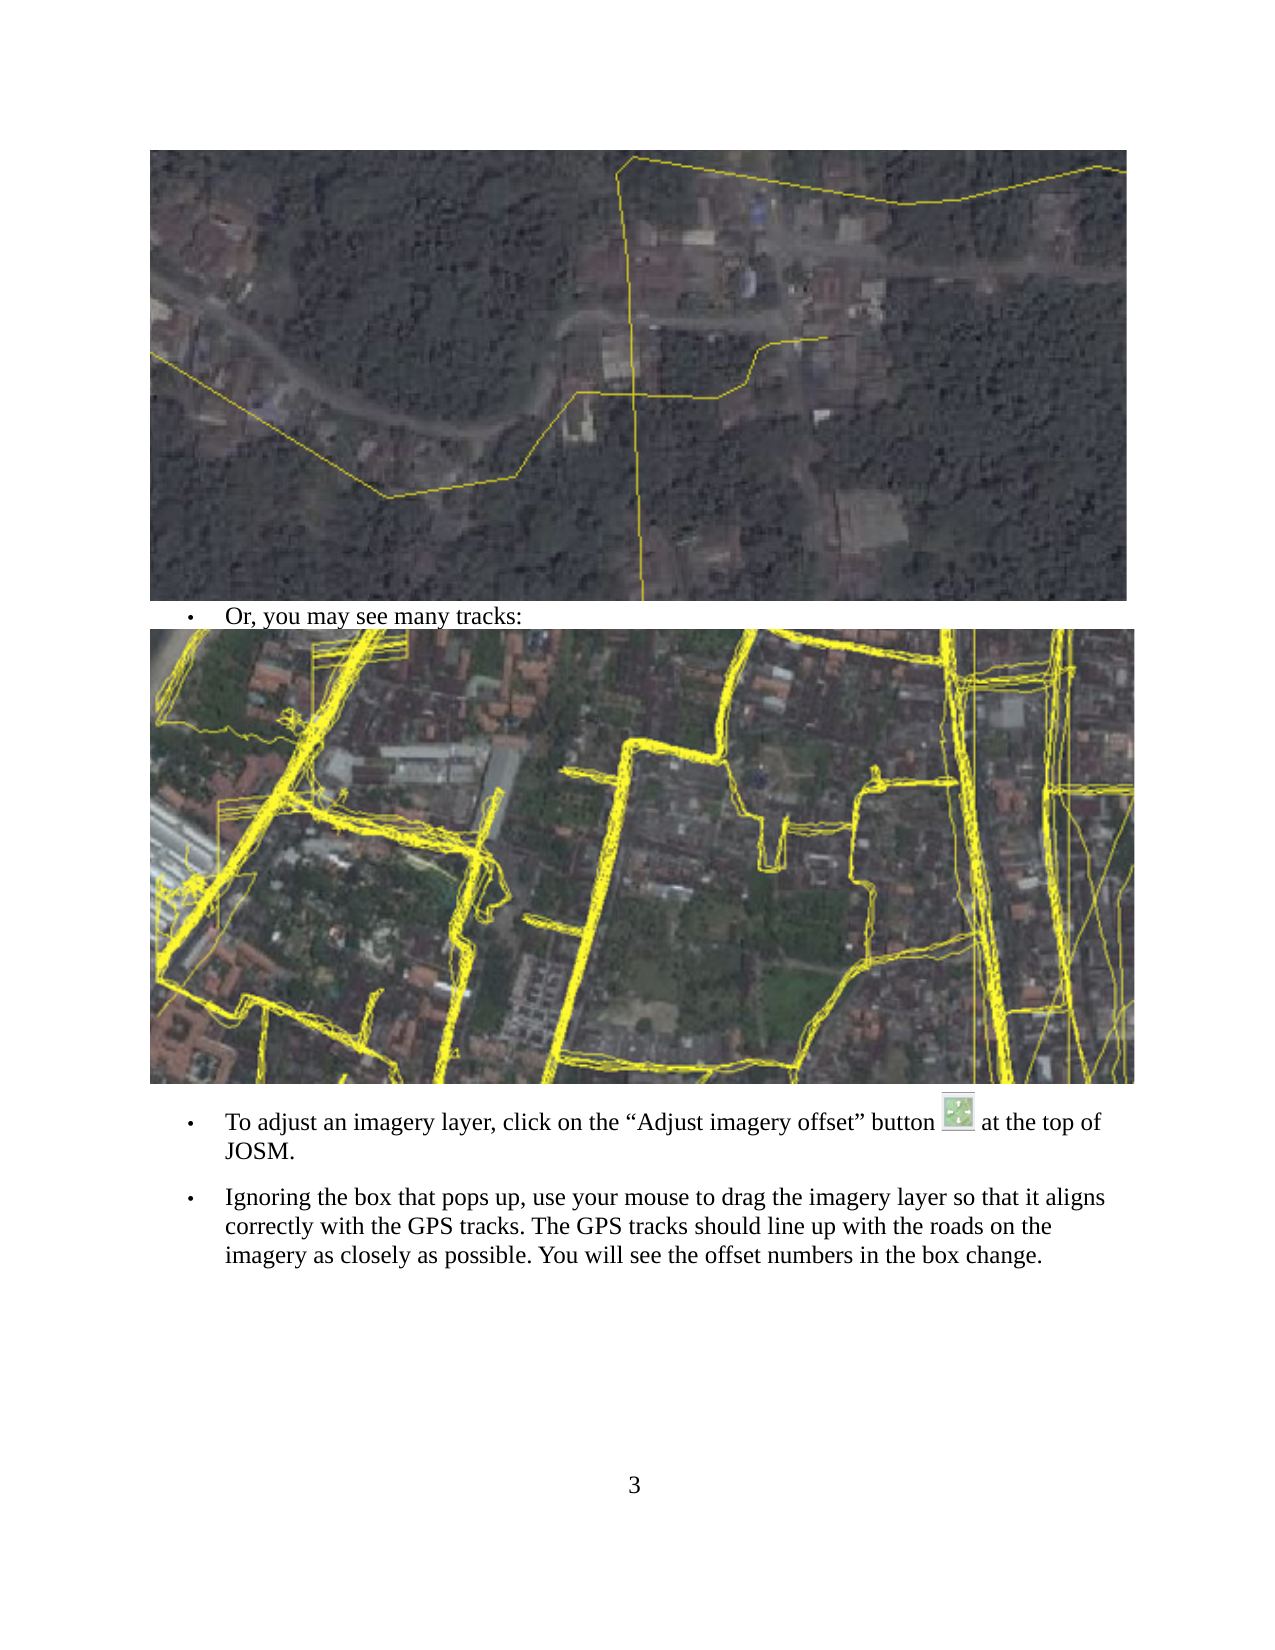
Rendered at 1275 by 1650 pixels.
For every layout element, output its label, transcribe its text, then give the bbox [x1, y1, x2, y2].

list Ignoring the box that pops up, use your mouse to drag the imagery layer so that it aligns correctly with the GPS tracks. The GPS tracks should line up with the roads on the imagery as closely as possible. You will see the offset numbers in the box change. [187, 1182, 1125, 1269]
list Or, you may see many tracks: [187, 601, 1125, 629]
picture [150, 150, 1127, 601]
picture [941, 1092, 975, 1131]
picture [150, 629, 1135, 1084]
list To adjust an imagery layer, click on the “Adjust imagery offset” button at the top of JOSM. [187, 1093, 1125, 1164]
